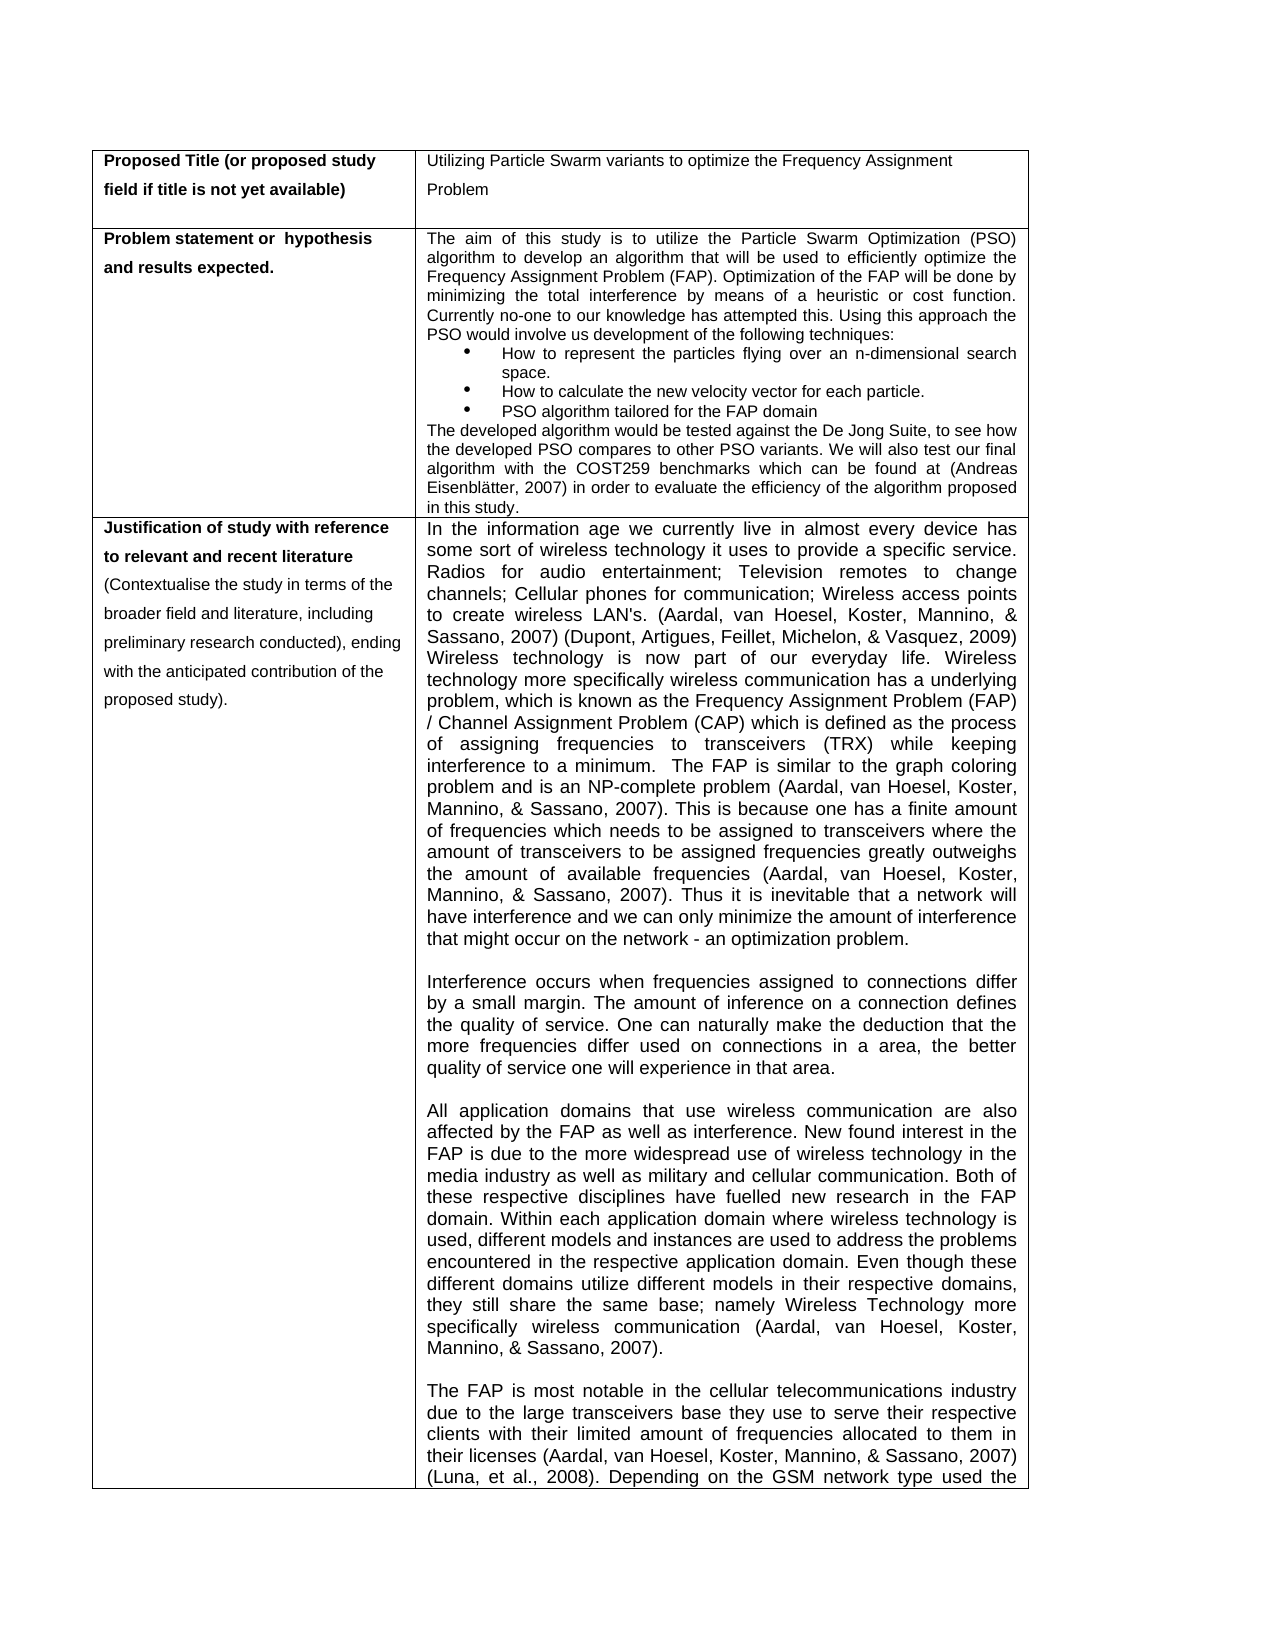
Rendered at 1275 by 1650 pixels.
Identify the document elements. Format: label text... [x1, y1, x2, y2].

table_cell Justification of study with reference to relevant and recent literature (Contextualise the study in terms of the broader field and literature, including preliminary research conducted), ending with the anticipated contribution of the proposed study). [93, 518, 415, 1488]
table_cell Problem statement or hypothesis and results expected. [93, 229, 415, 517]
table_cell The aim of this study is to utilize the Particle Swarm Optimization (PSO) algorithm to develop an algorithm that will be used to efficiently optimize the Frequency Assignment Problem (FAP). Optimization of the FAP will be done by minimizing the total interference by means of a heuristic or cost function. Currently no-one to our knowledge has attempted this. Using this approach the PSO would involve us development of the following techniques: How to represent the particles flying over an n-dimensional search space. How to calculate the new velocity vector for each particle. PSO algorithm tailored for the FAP domain The developed algorithm would be tested against the De Jong Suite, to see how the developed PSO compares to other PSO variants. We will also test our final algorithm with the COST259 benchmarks which can be found at (Andreas Eisenblätter, 2007) in order to evaluate the efficiency of the algorithm proposed in this study. [416, 229, 1028, 517]
table_cell Utilizing Particle Swarm variants to optimize the Frequency Assignment Problem [416, 151, 1028, 228]
table_cell Proposed Title (or proposed study field if title is not yet available) [93, 151, 415, 228]
table_cell In the information age we currently live in almost every device has some sort of wireless technology it uses to provide a specific service. Radios for audio entertainment; Television remotes to change channels; Cellular phones for communication; Wireless access points to create wireless LAN's. (Aardal, van Hoesel, Koster, Mannino, & Sassano, 2007) (Dupont, Artigues, Feillet, Michelon, & Vasquez, 2009) Wireless technology is now part of our everyday life. Wireless technology more specifically wireless communication has a underlying problem, which is known as the Frequency Assignment Problem (FAP) / Channel Assignment Problem (CAP) which is defined as the process of assigning frequencies to transceivers (TRX) while keeping interference to a minimum. The FAP is similar to the graph coloring problem and is an NP-complete problem (Aardal, van Hoesel, Koster, Mannino, & Sassano, 2007). This is because one has a finite amount of frequencies which needs to be assigned to transceivers where the amount of transceivers to be assigned frequencies greatly outweighs the amount of available frequencies (Aardal, van Hoesel, Koster, Mannino, & Sassano, 2007). Thus it is inevitable that a network will have interference and we can only minimize the amount of interference that might occur on the network - an optimization problem. Interference occurs when frequencies assigned to connections differ by a small margin. The amount of inference on a connection defines the quality of service. One can naturally make the deduction that the more frequencies differ used on connections in a area, the better quality of service one will experience in that area. All application domains that use wireless communication are also affected by the FAP as well as interference. New found interest in the FAP is due to the more widespread use of wireless technology in the media industry as well as military and cellular communication. Both of these respective disciplines have fuelled new research in the FAP domain. Within each application domain where wireless technology is used, different models and instances are used to address the problems encountered in the respective application domain. Even though these different domains utilize different models in their respective domains, they still share the same base; namely Wireless Technology more specifically wireless communication (Aardal, van Hoesel, Koster, Mannino, & Sassano, 2007). The FAP is most notable in the cellular telecommunications industry due to the large transceivers base they use to serve their respective clients with their limited amount of frequencies allocated to them in their licenses (Aardal, van Hoesel, Koster, Mannino, & Sassano, 2007) (Luna, et al., 2008). Depending on the GSM network type used the FAP gets more complex since the GSM900 band propagates further than GSM900 because the signal is stronger, thus in a GSM1800 network frequencies would interfere more than in a GSM1800 network depending on how far the cellular towers (cells) are separated geographically (Aardal, van Hoesel, Koster, Mannino, & Sassano, 2007). Due to this signal loss over a distance, cellular networks operators can re-use frequencies in their networks as long as the assigned frequencies comply with the expected traffic demand as well as the electromagnetic compatibility (EMC) constraints (Hassan M., Hassan M., & Mina A., 2006) (Zhang & O'Brien, 2005). In general there are three standard constraints in the FAP: Co channel constraint: Two channels cannot use the same frequency Adjacent channel constraint: Frequencies assigned to two channels must differ by a certain margin usually one. Co Cell constraint: Any pair of frequencies assigned to a cell must have certain distance in the frequency domain to prohibit the cell from interfering with other cells on the same site. The FAP can be classified into two categories: (a) Fixed Frequency/Channel Assignment (FFA/FCA) is the process of permanently assigning frequencies to cells (cellular towers). The frequencies assigned are fixed and cannot be changed on the fly while the network is active, since the frequencies assigned to the cell form part of a delicate frequency plan designed to keep interference to minimum (Zhang & O'Brien, 2005). (b) Dynamic Frequency/Channel Assignment (DFA/DCA) is the process of allocating channels to cells as they require it to meet the current traffic demand imposed on them by clients (Zhang & O'Brien, 2005). Each cell (cellular towers) can be assigned multiple frequencies based on the amount of transmitters or TRX's it has. The amount of TRX's in a cell depends on the expected amount of traffic the particular cell must handle. (Eisenblätter & Koster, 2007) Most of the research in the FAP has concentrated on the FFA. The reason for this is because FFA is a static technique, which allows it to come up with a better solution since it has more time for calculation. FFA is also easier to implement in practice and allows the network operators to cater for the worst case scenario - heavy traffic load on the network. The DFA is at the moment a very hard problem because the network frequency plan is constantly changing, which means as the traffic on the network increases the longer the DFA focused algorithm will take to allocate a frequency. This increase in processing time is because the algorithm has to take into account more constraints with a lower available frequency pool. DFA must do this process within seconds since a cell needs to serve clients. Most researchers have concentrated on solving the FFA using heuristic approaches like neural networks, local search techniques and more recently Meta heuristic approaches which include genetic algorithms, simulated annealing, ant colony optimization and particle swarm optimization (Zhang & O'Brien, 2005). Fundamentally researchers have used two different approaches to evaluate frequency plans in the FAP: Call Orderings: An old approach used in the beginning to try and solve the FAP. The main idea is to create an ordered list of all calls in the whole system which is then assigned frequencies based on a deterministic strategy. The number of frequencies needed to allocate a proper channel to a call depends significantly on the order of the calls in the generated call list. Some researchers have used heuristic measures to sort the ordered call list based on the difficulty of assigning a frequency to a call. Generally even using such a process of sorting the call list; call orderings do not lead to optimal frequency assignments (Hassan M., Hassan M., & Mina A., 2006). Minimization of Cost Functions: A linear function is used to calculate to amount of interference that would be encountered due to violated constraints in the network with the current assigned frequencies. Researchers try to minimize this function since it is also a good metric to measure the quality of service that would be encountered in peak network traffic. An ideal solution would be if the evaluated cost is zero, which is unlikely to occur due to the problem domain being NP-complete, thus the objective is to get close to zero cost. The main drawback is that exact algorithms tend to get stuck in local minima. To overcome this problem authors turned towards meta-heuristic algorithms like simulated annealing and genetic algorithms. Consequently the Genetic Algorithm is a much more powerful solution than simulated annealing due to the algorithm use of randomization in creating populations (Hassan M., Hassan M., & Mina A., 2006). A more recent Meta heuristic called Particle Swarm Optimization uses inertia to break out of local minima. The Meta heuristic field has seen in recent years a lot of growth in the research field with new variants of the algorithms appearing every year. Swarm Intelligence falls under Meta heuristic field. Swarm intelligence is the notion of entities working together in a group to solve a problem. Swarm intelligence borrows extensively from research conducted on swarm based life forms like bees, ants and fish. Consequently algorithms that have emerged from these studies are Ant Colony optimization and Particle Swarm Optimization. Ant Colony Optimization (ACO) is an algorithm developed by (M. Dorgio et al. 1994) which based on a study conducted by (Deneubourg, Aron, Goss, & Pasteels, 1990). The algorithm is build around the notion of ants lying down pheromones as they move to allow fellow colony ants find better paths towards food. The more ants following a path the stronger the pheromone cent would be and more ants would be encouraged to follow the specific path. In the study by (Deneubourg, Aron, Goss, & Pasteels, 1990)it is noted that ants tend to choose the most cost efficient path toward a food source. Thus in the ACO algorithm the path chosen by the majority of the colony is considered the most optimum solution. Recent implementations of ACO on the FAP have achieved better results than most previous algorithms, see (Luna, et al., 2008) (Luna, Blum, & Alba, ACO vs EAs for Solving a Real-World Frequency Assignment PRoblem in GSM Networks, 2007). The standard Particle Swarm Optimization (PSO) algorithm is based on the behavior of birds flying towards a nesting ground or food source. In a flock of birds any individual bird in the flock can influence the behavior and movement of the whole flock. In the algorithm, each particle (bird) knows its personal best position (personal best cost) that it has found as well as the globally best position found in the swarm. It uses its personal best and the globally best to adjust its velocity to fly/move towards a better position (Hassan M., Hassan M., & Mina A., 2006) (O'Niel & Brabazon, 2008) (Settles & Soule, 2005) (Vijay, Jung-Leng, & Eliot, 2009). With the global sharing taking place in the standard algorithm each particle can benefit from discoveries made by other individual particles. In the local version of the algorithm each particle does not know the global best found in the swarm rather is only knows the best solution found in its local neighborhood and its personal best position (O'Niel & Brabazon, 2008). With the conservative sharing in the local based algorithm, the swarm will not as easily converge to a solution as the global based one. Consequently the local version will search a larger search space. Currently the only PSO algorithms that have been used to solve the FAP use binary constraints. Binary constraints are similar to the call orderings approach, since list of calls are generated. Frequencies are assigned based on whether they violate a constraint (binary 0) and the call is blocked or whether the frequency doesn't conflict with the constraints (binary 1). The other variant uses binary constraints to indicate whether a frequency is available for assignment (binary 0) or busy being assigned (binary 1) (Hassan M., Hassan M., & Mina A., 2006) (Zhang & O'Brien, 2005). Utilizing the Call ordering approach the algorithms aim to achieve conflict free assignment. No PSO algorithm which follows the minimization of a cost function approach currently exists to our knowledge. We aim to either develop a new variant of the PSO or use an existing PSO following the minimization of a cost function approach. We will benchmark our final implementation with the COST259 instances found at (Andreas Eisenblätter, 2007). [416, 518, 1028, 1488]
